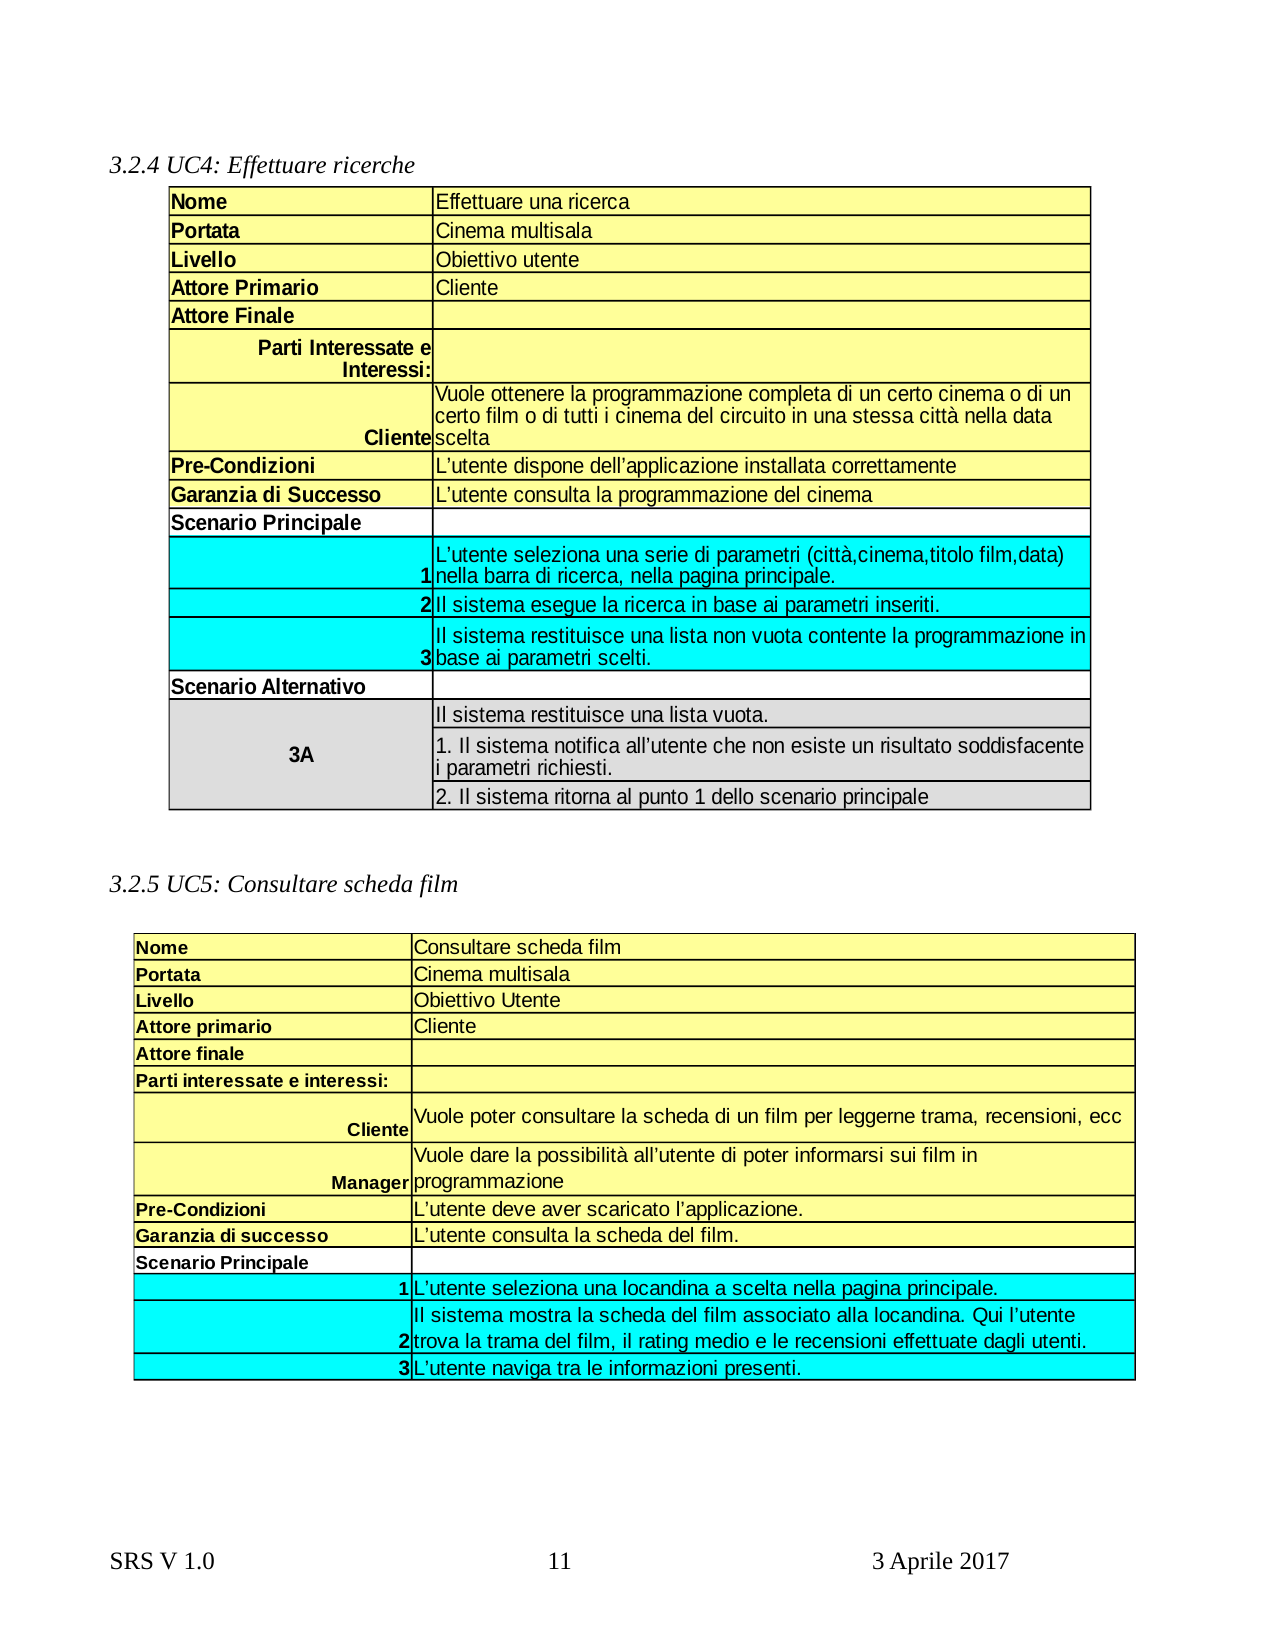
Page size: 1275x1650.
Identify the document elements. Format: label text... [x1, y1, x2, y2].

subtitle 3.2.5 UC5: Consultare scheda film [109, 239, 1162, 898]
subtitle 3.2.4 UC4: Effettuare ricerche [109, 150, 1162, 179]
